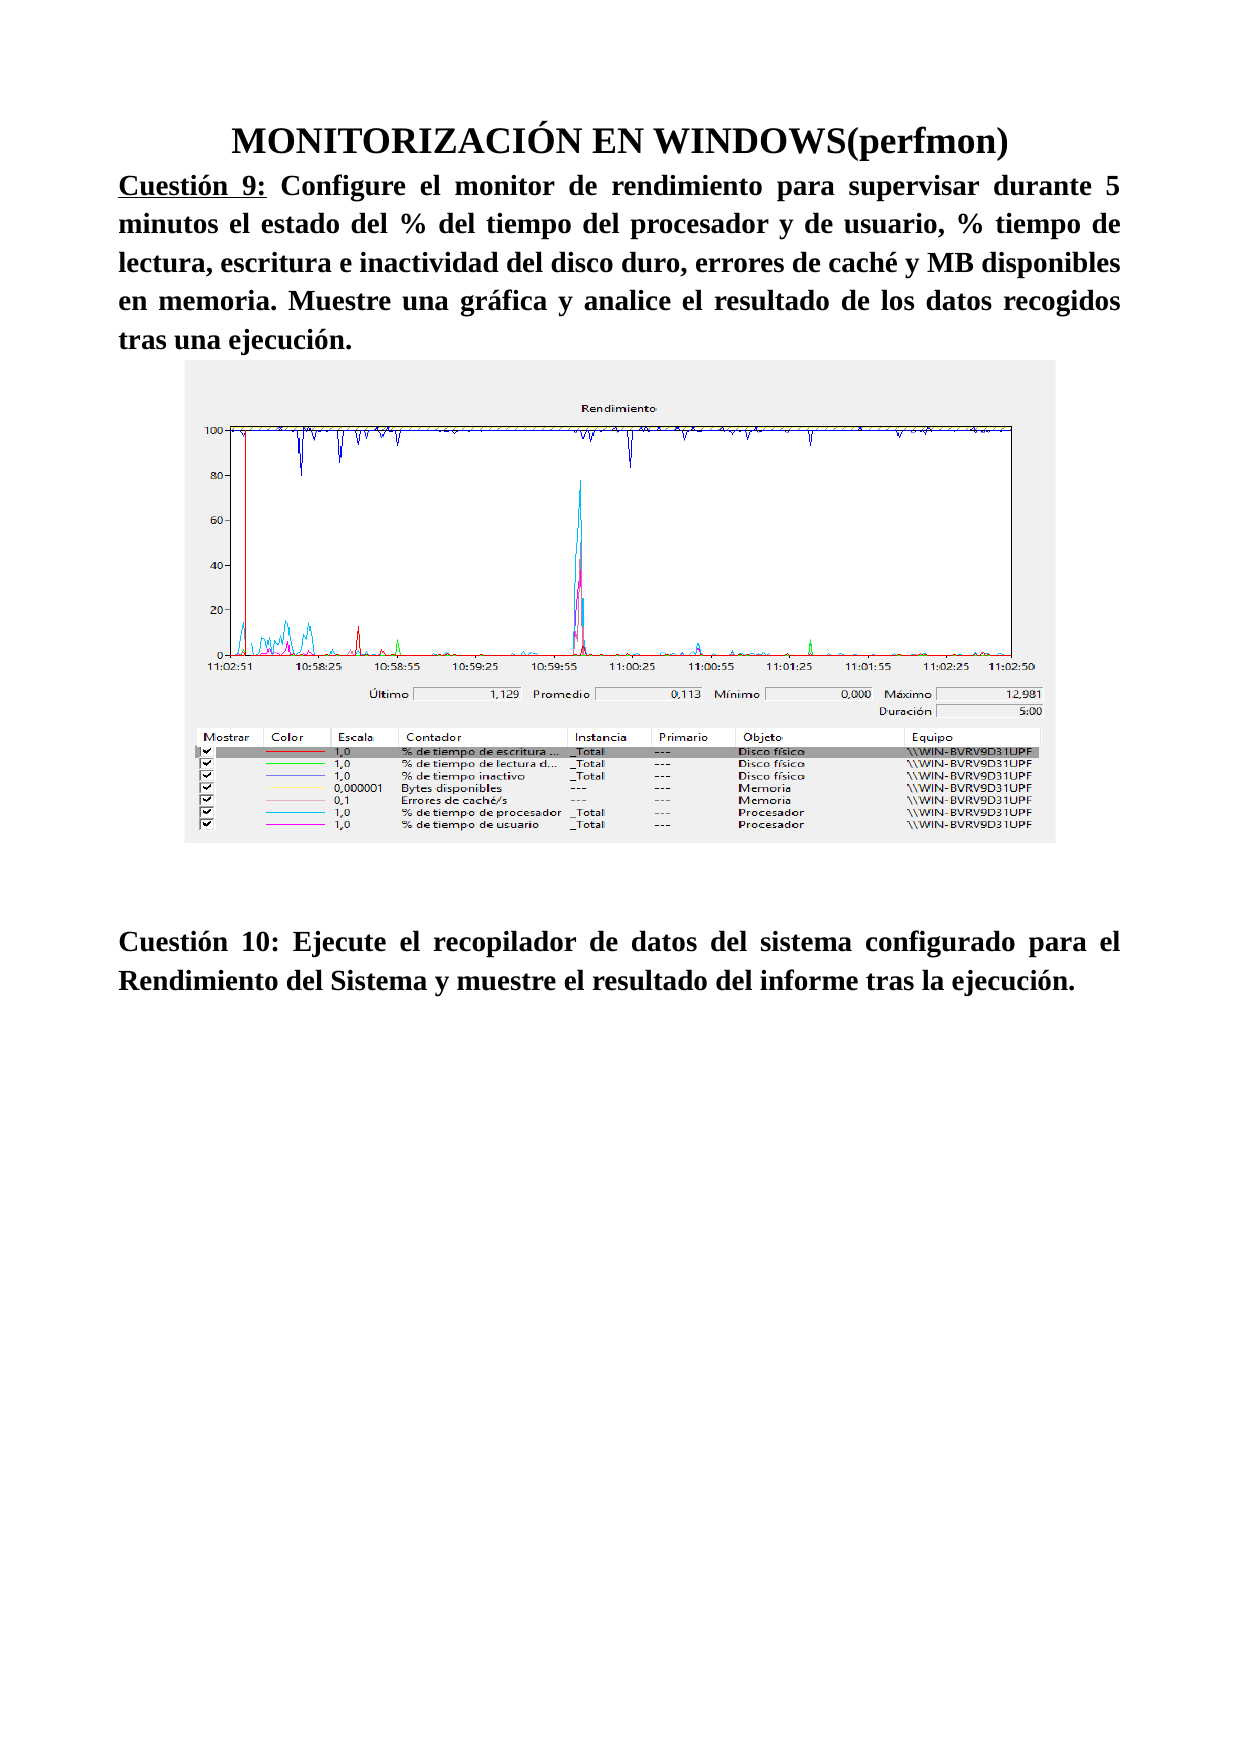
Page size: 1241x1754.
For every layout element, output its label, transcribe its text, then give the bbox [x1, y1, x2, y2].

text MONITORIZACIÓN EN WINDOWS(perfmon) [118, 118, 1122, 161]
text Cuestión 10: Ejecute el recopilador de datos del sistema configurado para el Rendimiento del Sistema y muestre el resultado del informe tras la ejecución. [118, 924, 1122, 996]
picture [184, 360, 1056, 843]
text Cuestión 9: Configure el monitor de rendimiento para supervisar durante 5 minutos el estado del % del tiempo del procesador y de usuario, % tiempo de lectura, escritura e inactividad del disco duro, errores de caché y MB disponibles en memoria. Muestre una gráfica y analice el resultado de los datos recogidos tras una ejecución. [118, 168, 1122, 355]
